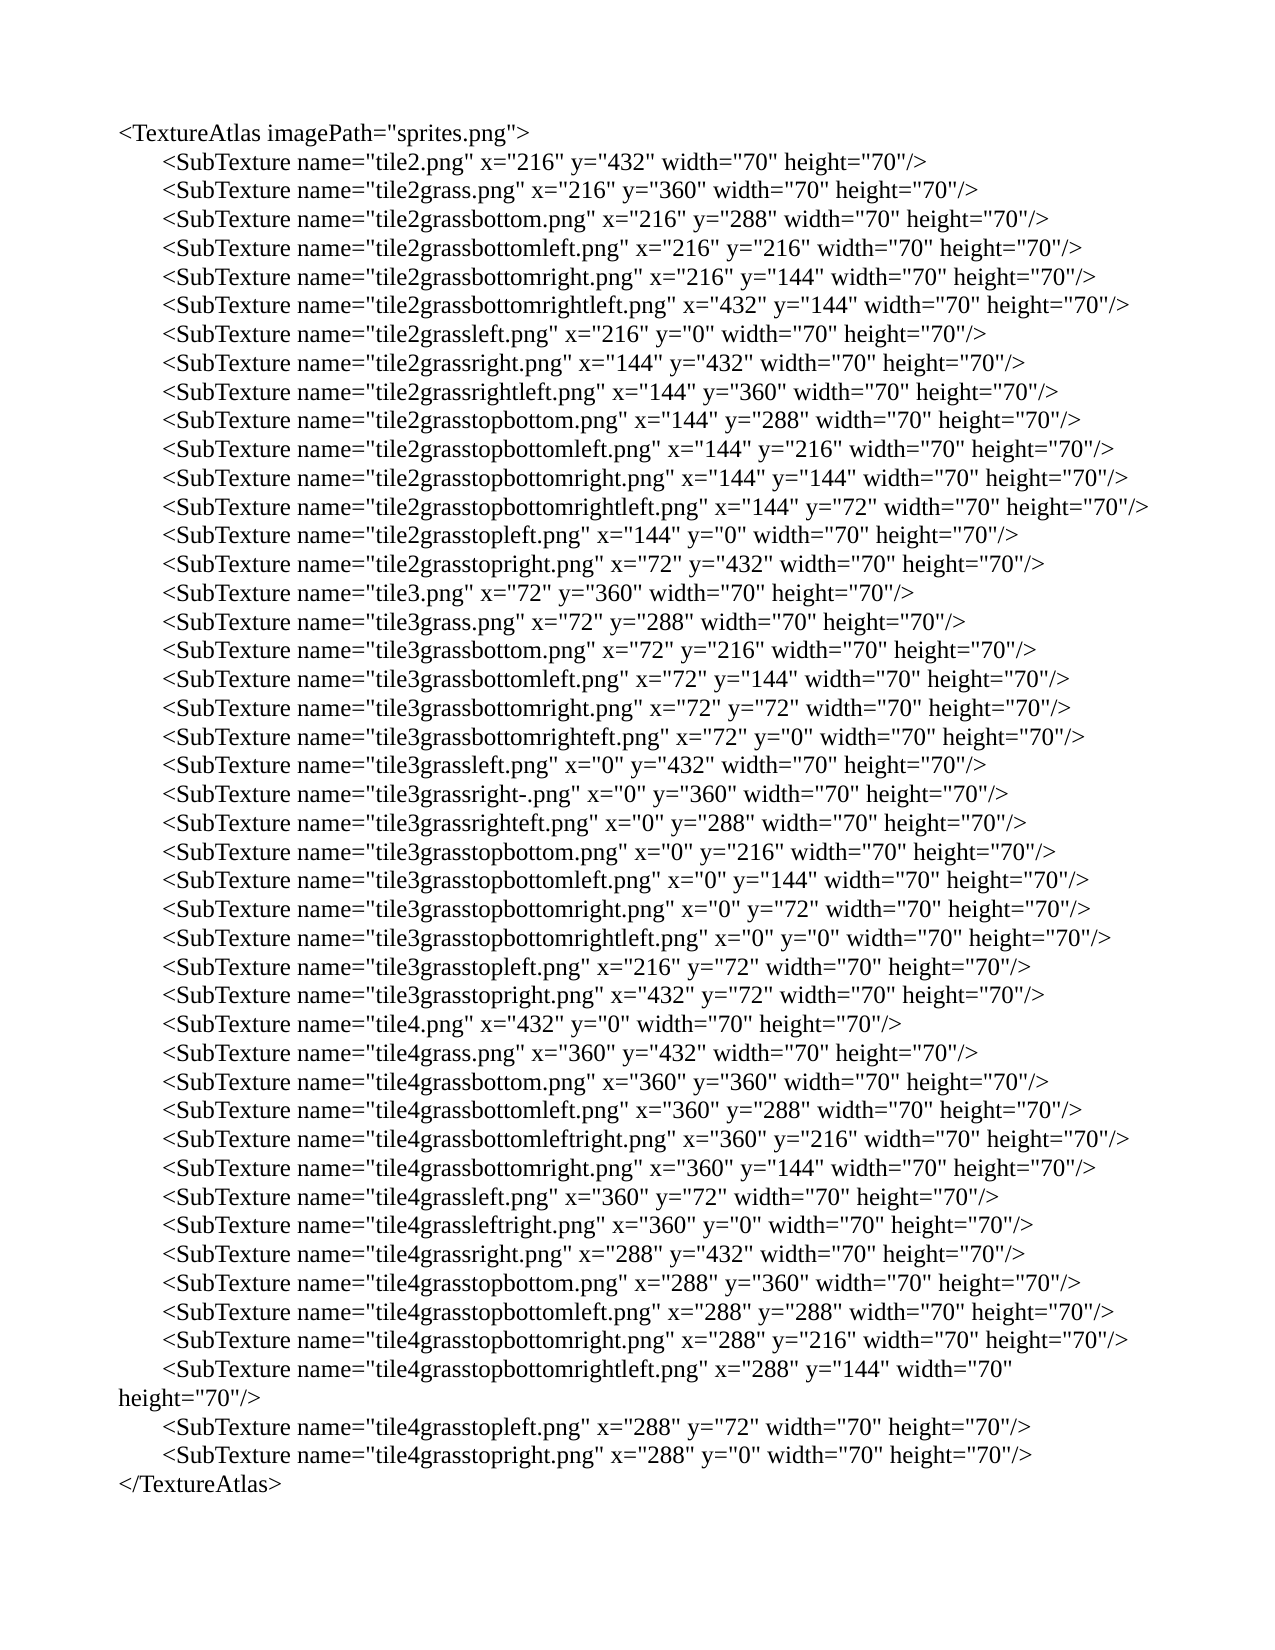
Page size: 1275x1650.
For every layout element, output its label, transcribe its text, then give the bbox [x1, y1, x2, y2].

text <TextureAtlas imagePath="sprites.png"> <SubTexture name="tile2.png" x="216" y="432" width="70" height="70"/> <SubTexture name="tile2grass.png" x="216" y="360" width="70" height="70"/> <SubTexture name="tile2grassbottom.png" x="216" y="288" width="70" height="70"/> <SubTexture name="tile2grassbottomleft.png" x="216" y="216" width="70" height="70"/> <SubTexture name="tile2grassbottomright.png" x="216" y="144" width="70" height="70"/> <SubTexture name="tile2grassbottomrightleft.png" x="432" y="144" width="70" height="70"/> <SubTexture name="tile2grassleft.png" x="216" y="0" width="70" height="70"/> <SubTexture name="tile2grassright.png" x="144" y="432" width="70" height="70"/> <SubTexture name="tile2grassrightleft.png" x="144" y="360" width="70" height="70"/> <SubTexture name="tile2grasstopbottom.png" x="144" y="288" width="70" height="70"/> <SubTexture name="tile2grasstopbottomleft.png" x="144" y="216" width="70" height="70"/> <SubTexture name="tile2grasstopbottomright.png" x="144" y="144" width="70" height="70"/> <SubTexture name="tile2grasstopbottomrightleft.png" x="144" y="72" width="70" height="70"/> <SubTexture name="tile2grasstopleft.png" x="144" y="0" width="70" height="70"/> <SubTexture name="tile2grasstopright.png" x="72" y="432" width="70" height="70"/> <SubTexture name="tile3.png" x="72" y="360" width="70" height="70"/> <SubTexture name="tile3grass.png" x="72" y="288" width="70" height="70"/> <SubTexture name="tile3grassbottom.png" x="72" y="216" width="70" height="70"/> <SubTexture name="tile3grassbottomleft.png" x="72" y="144" width="70" height="70"/> <SubTexture name="tile3grassbottomright.png" x="72" y="72" width="70" height="70"/> <SubTexture name="tile3grassbottomrighteft.png" x="72" y="0" width="70" height="70"/> <SubTexture name="tile3grassleft.png" x="0" y="432" width="70" height="70"/> <SubTexture name="tile3grassright-.png" x="0" y="360" width="70" height="70"/> <SubTexture name="tile3grassrighteft.png" x="0" y="288" width="70" height="70"/> <SubTexture name="tile3grasstopbottom.png" x="0" y="216" width="70" height="70"/> <SubTexture name="tile3grasstopbottomleft.png" x="0" y="144" width="70" height="70"/> <SubTexture name="tile3grasstopbottomright.png" x="0" y="72" width="70" height="70"/> <SubTexture name="tile3grasstopbottomrightleft.png" x="0" y="0" width="70" height="70"/> <SubTexture name="tile3grasstopleft.png" x="216" y="72" width="70" height="70"/> <SubTexture name="tile3grasstopright.png" x="432" y="72" width="70" height="70"/> <SubTexture name="tile4.png" x="432" y="0" width="70" height="70"/> <SubTexture name="tile4grass.png" x="360" y="432" width="70" height="70"/> <SubTexture name="tile4grassbottom.png" x="360" y="360" width="70" height="70"/> <SubTexture name="tile4grassbottomleft.png" x="360" y="288" width="70" height="70"/> <SubTexture name="tile4grassbottomleftright.png" x="360" y="216" width="70" height="70"/> <SubTexture name="tile4grassbottomright.png" x="360" y="144" width="70" height="70"/> <SubTexture name="tile4grassleft.png" x="360" y="72" width="70" height="70"/> <SubTexture name="tile4grassleftright.png" x="360" y="0" width="70" height="70"/> <SubTexture name="tile4grassright.png" x="288" y="432" width="70" height="70"/> <SubTexture name="tile4grasstopbottom.png" x="288" y="360" width="70" height="70"/> <SubTexture name="tile4grasstopbottomleft.png" x="288" y="288" width="70" height="70"/> <SubTexture name="tile4grasstopbottomright.png" x="288" y="216" width="70" height="70"/> <SubTexture name="tile4grasstopbottomrightleft.png" x="288" y="144" width="70" height="70"/> <SubTexture name="tile4grasstopleft.png" x="288" y="72" width="70" height="70"/> <SubTexture name="tile4grasstopright.png" x="288" y="0" width="70" height="70"/> </TextureAtlas> [118, 118, 1157, 1498]
